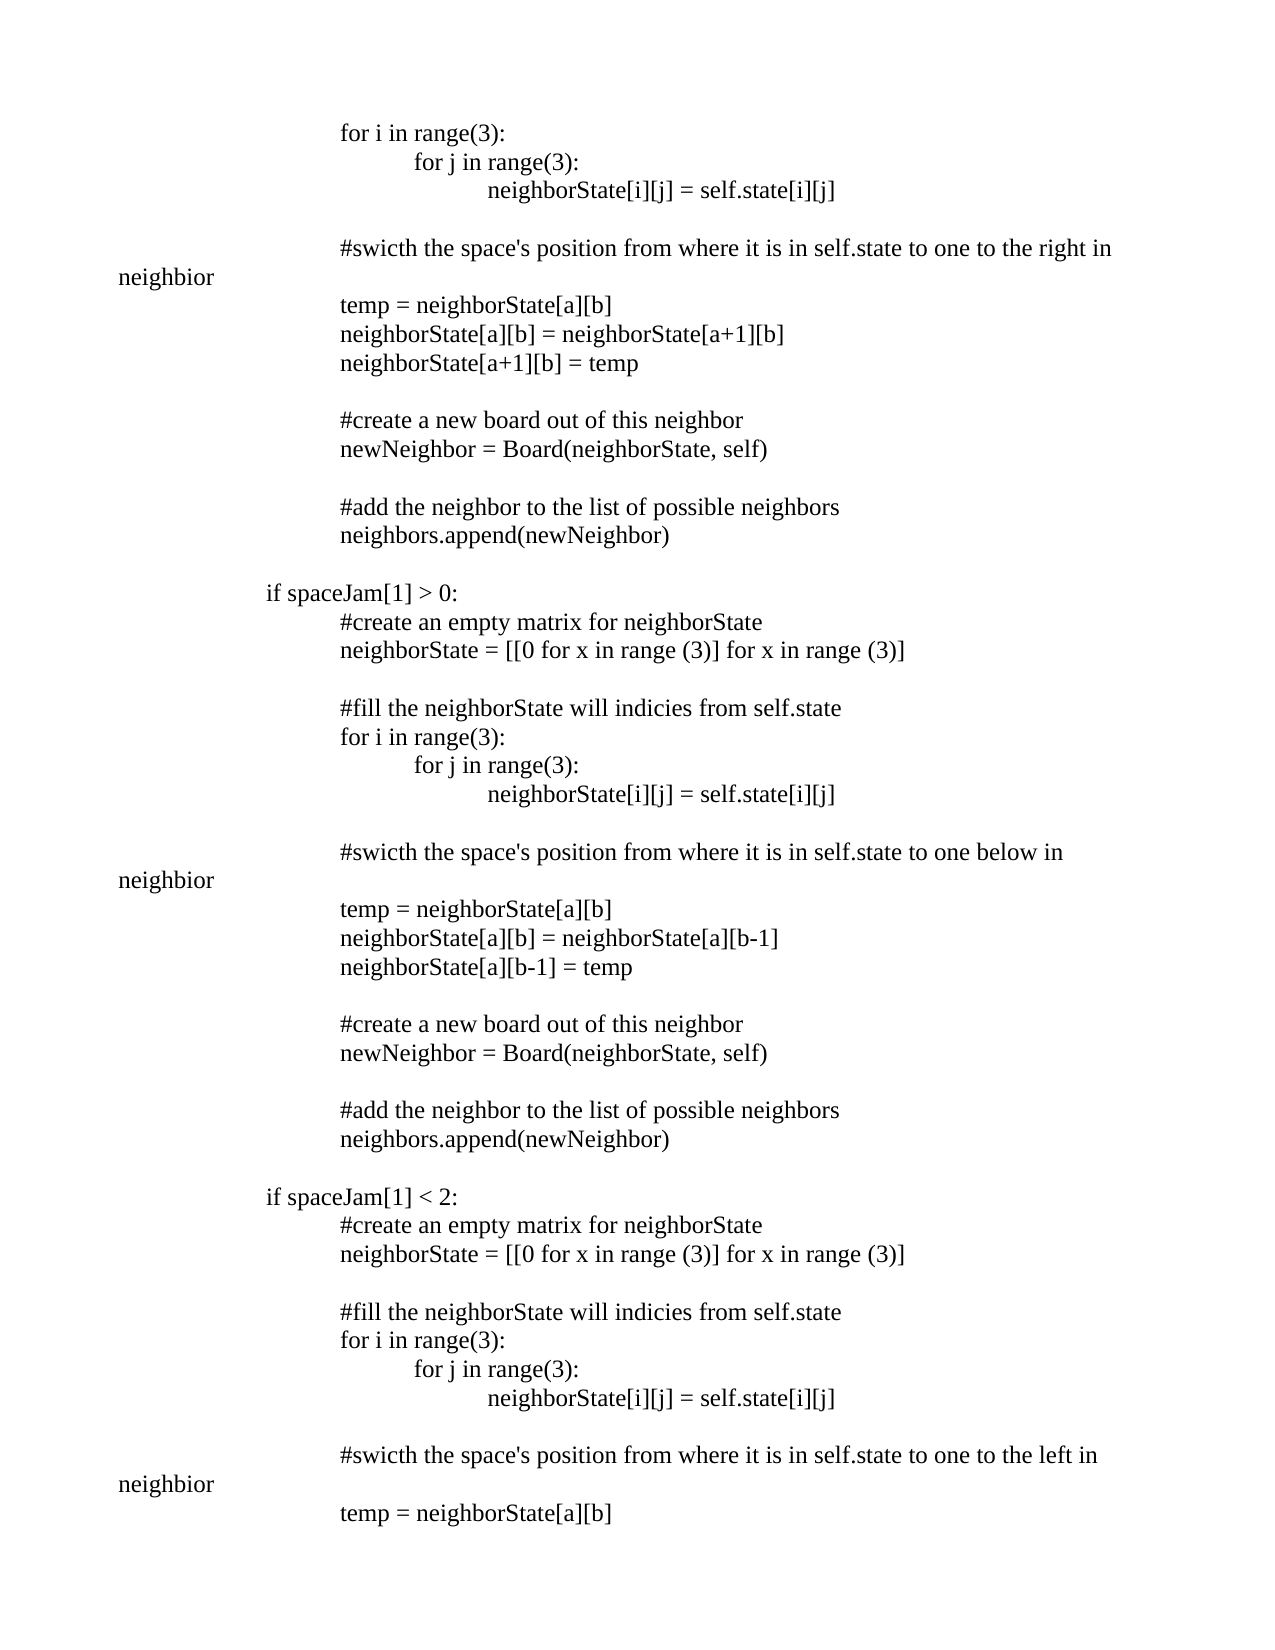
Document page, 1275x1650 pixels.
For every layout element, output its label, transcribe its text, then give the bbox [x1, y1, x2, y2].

text neighborState[i][j] = self.state[i][j] [118, 1383, 1157, 1412]
text neighborState[i][j] = self.state[i][j] [118, 176, 1157, 204]
text for j in range(3): [118, 1354, 1157, 1383]
text for j in range(3): [118, 751, 1157, 779]
text #swicth the space's position from where it is in self.state to one to the left in neighbior [118, 1441, 1157, 1498]
text for j in range(3): [118, 147, 1157, 176]
text temp = neighborState[a][b] [118, 291, 1157, 319]
text #fill the neighborState will indicies from self.state [118, 693, 1157, 722]
text #create an empty matrix for neighborState [118, 1211, 1157, 1239]
text #create a new board out of this neighbor [118, 406, 1157, 434]
text neighbors.append(newNeighbor) [118, 1124, 1157, 1153]
text neighborState = [[0 for x in range (3)] for x in range (3)] [118, 636, 1157, 664]
text #swicth the space's position from where it is in self.state to one below in neighbior [118, 837, 1157, 894]
text #create a new board out of this neighbor [118, 1009, 1157, 1038]
text for i in range(3): [118, 722, 1157, 751]
text if spaceJam[1] > 0: [118, 578, 1157, 607]
text temp = neighborState[a][b] [118, 894, 1157, 923]
text #add the neighbor to the list of possible neighbors [118, 492, 1157, 521]
text neighborState = [[0 for x in range (3)] for x in range (3)] [118, 1239, 1157, 1268]
text #swicth the space's position from where it is in self.state to one to the right in neighbior [118, 233, 1157, 291]
text neighbors.append(newNeighbor) [118, 521, 1157, 549]
text newNeighbor = Board(neighborState, self) [118, 1038, 1157, 1067]
text #fill the neighborState will indicies from self.state [118, 1297, 1157, 1326]
text for i in range(3): [118, 1326, 1157, 1354]
text neighborState[i][j] = self.state[i][j] [118, 779, 1157, 808]
text neighborState[a+1][b] = temp [118, 348, 1157, 377]
text neighborState[a][b] = neighborState[a+1][b] [118, 319, 1157, 348]
text newNeighbor = Board(neighborState, self) [118, 434, 1157, 463]
text neighborState[a][b] = neighborState[a][b-1] [118, 923, 1157, 952]
text #add the neighbor to the list of possible neighbors [118, 1096, 1157, 1124]
text if spaceJam[1] < 2: [118, 1182, 1157, 1211]
text #create an empty matrix for neighborState [118, 607, 1157, 636]
text neighborState[a][b-1] = temp [118, 952, 1157, 981]
text temp = neighborState[a][b] [118, 1498, 1157, 1527]
text for i in range(3): [118, 118, 1157, 147]
